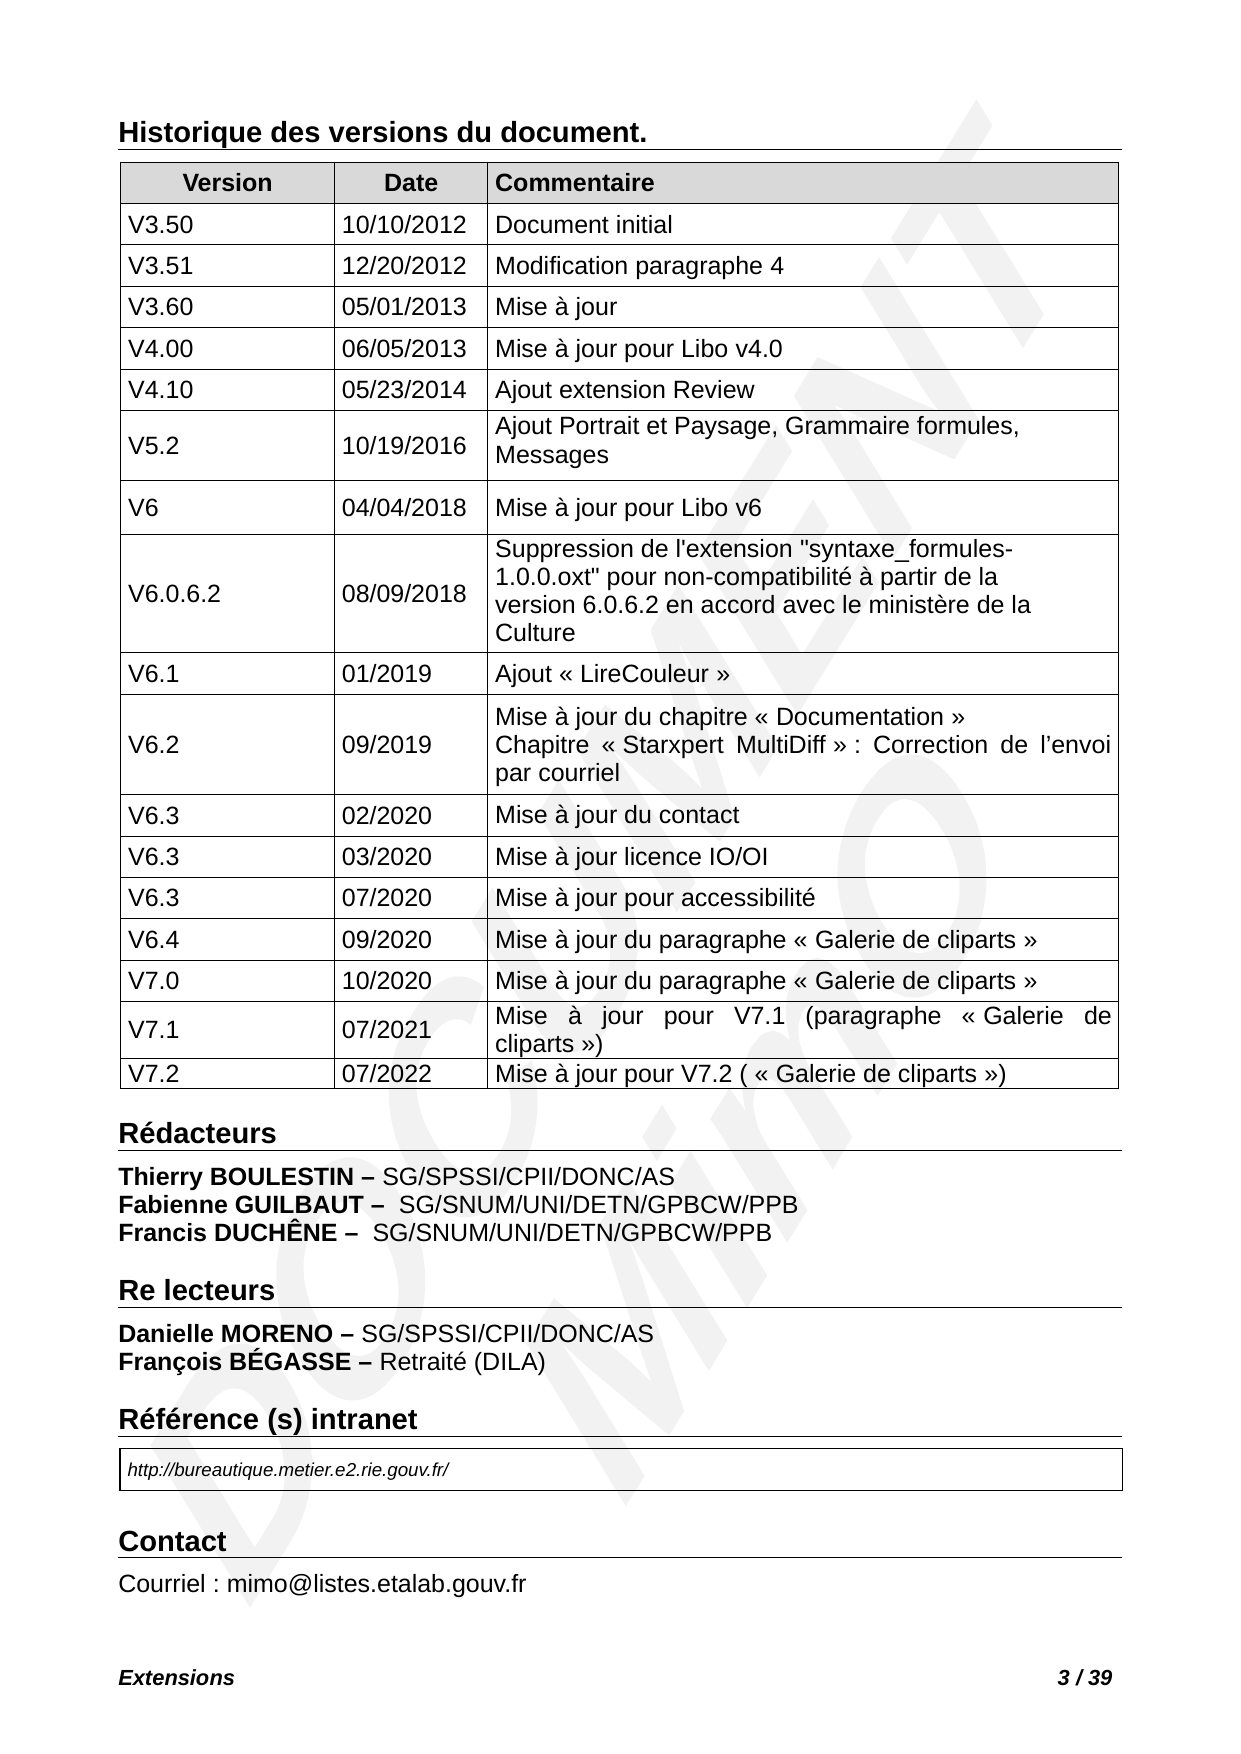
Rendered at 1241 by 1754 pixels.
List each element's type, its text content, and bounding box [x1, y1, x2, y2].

table_cell 20/12/2012 [335, 245, 487, 286]
table_cell Ajout Portrait et Paysage, Grammaire formules, Messages [488, 411, 1118, 480]
table_cell Mise à jour pour Libo v6 [488, 481, 1118, 533]
table_cell V6.2 [121, 695, 334, 794]
text Re lecteurs [118, 1274, 1122, 1307]
table_cell Mise à jour du paragraphe « Galerie de cliparts » [488, 919, 1118, 959]
table_cell 09/2019 [335, 695, 487, 794]
text Danielle MORENO – SG/SPSSI/CPII/DONC/AS [118, 1319, 1122, 1347]
table_cell 09/2020 [335, 919, 487, 959]
table_cell 02/2020 [335, 795, 487, 836]
table_cell 10/10/2012 [335, 204, 487, 244]
text Rédacteurs [118, 1117, 1122, 1150]
table_cell 01/05/2013 [335, 287, 487, 327]
table_cell 01/2019 [335, 653, 487, 694]
table_cell Ajout extension Review [488, 370, 1118, 410]
table_cell Mise à jour pour Libo v4.0 [488, 328, 1118, 368]
text Contact [118, 1525, 1122, 1557]
table_cell V6.4 [121, 919, 334, 959]
text François BÉGASSE – Retraité (DILA) [118, 1347, 1122, 1375]
table_header Version [121, 163, 334, 203]
table_cell V6.1 [121, 653, 334, 694]
table_cell Mise à jour du chapitre « Documentation » Chapitre « Starxpert MultiDiff » : Correction de l’envoi par courriel [488, 695, 1118, 794]
table_cell V3.60 [121, 287, 334, 327]
table_cell Ajout « LireCouleur » [488, 653, 1118, 694]
table_cell V4.00 [121, 328, 334, 368]
table_cell 19/10/2016 [335, 411, 487, 480]
table_cell V6.3 [121, 837, 334, 877]
table_cell 09/08/2018 [335, 535, 487, 652]
table_cell 10/2020 [335, 961, 487, 1001]
table_header http://bureautique.metier.e2.rie.gouv.fr/ [121, 1449, 1122, 1490]
table_cell Mise à jour licence IO/OI [488, 837, 1118, 877]
table_cell V4.10 [121, 370, 334, 410]
text Historique des versions du document. [118, 116, 1122, 149]
text Francis DUCHÊNE – SG/SNUM/UNI/DETN/GPBCW/PPB [118, 1218, 1122, 1246]
table_cell V6 [121, 481, 334, 533]
table_cell Modification paragraphe 4 [488, 245, 1118, 286]
text Thierry BOULESTIN – SG/SPSSI/CPII/DONC/AS [118, 1162, 1122, 1190]
table_cell Mise à jour du paragraphe « Galerie de cliparts » [488, 961, 1118, 1001]
table_cell Mise à jour pour accessibilité [488, 878, 1118, 918]
text Référence (s) intranet [118, 1403, 1122, 1436]
table_cell 03/2020 [335, 837, 487, 877]
table_cell 07/2022 [335, 1059, 487, 1088]
table_cell V6.0.6.2 [121, 535, 334, 652]
table_cell V7.2 [121, 1059, 334, 1088]
table_header Commentaire [488, 163, 1118, 203]
table_cell Mise à jour pour V7.1 (paragraphe « Galerie de cliparts ») [488, 1002, 1118, 1058]
table_cell 07/2020 [335, 878, 487, 918]
table_cell 07/2021 [335, 1002, 487, 1058]
table_cell 05/06/2013 [335, 328, 487, 368]
table_cell 04/04/2018 [335, 481, 487, 533]
table_cell Mise à jour pour V7.2 ( « Galerie de cliparts ») [488, 1059, 1118, 1088]
table_cell V6.3 [121, 795, 334, 836]
text Courriel : mimo@listes.etalab.gouv.fr [118, 1570, 1122, 1598]
table_cell Suppression de l'extension "syntaxe_formules-1.0.0.oxt" pour non-compatibilité à partir de la version 6.0.6.2 en accord avec le ministère de la Culture [488, 535, 1118, 652]
table_cell V7.1 [121, 1002, 334, 1058]
table_cell V6.3 [121, 878, 334, 918]
table_cell V3.50 [121, 204, 334, 244]
table_cell Mise à jour [488, 287, 1118, 327]
table_cell V3.51 [121, 245, 334, 286]
table_cell V7.0 [121, 961, 334, 1001]
table_cell Document initial [488, 204, 1118, 244]
table_cell V5.2 [121, 411, 334, 480]
table_header Date [335, 163, 487, 203]
table_cell Mise à jour du contact [488, 795, 1118, 836]
text Fabienne GUILBAUT – SG/SNUM/UNI/DETN/GPBCW/PPB [118, 1190, 1122, 1218]
table_cell 23/05/2014 [335, 370, 487, 410]
